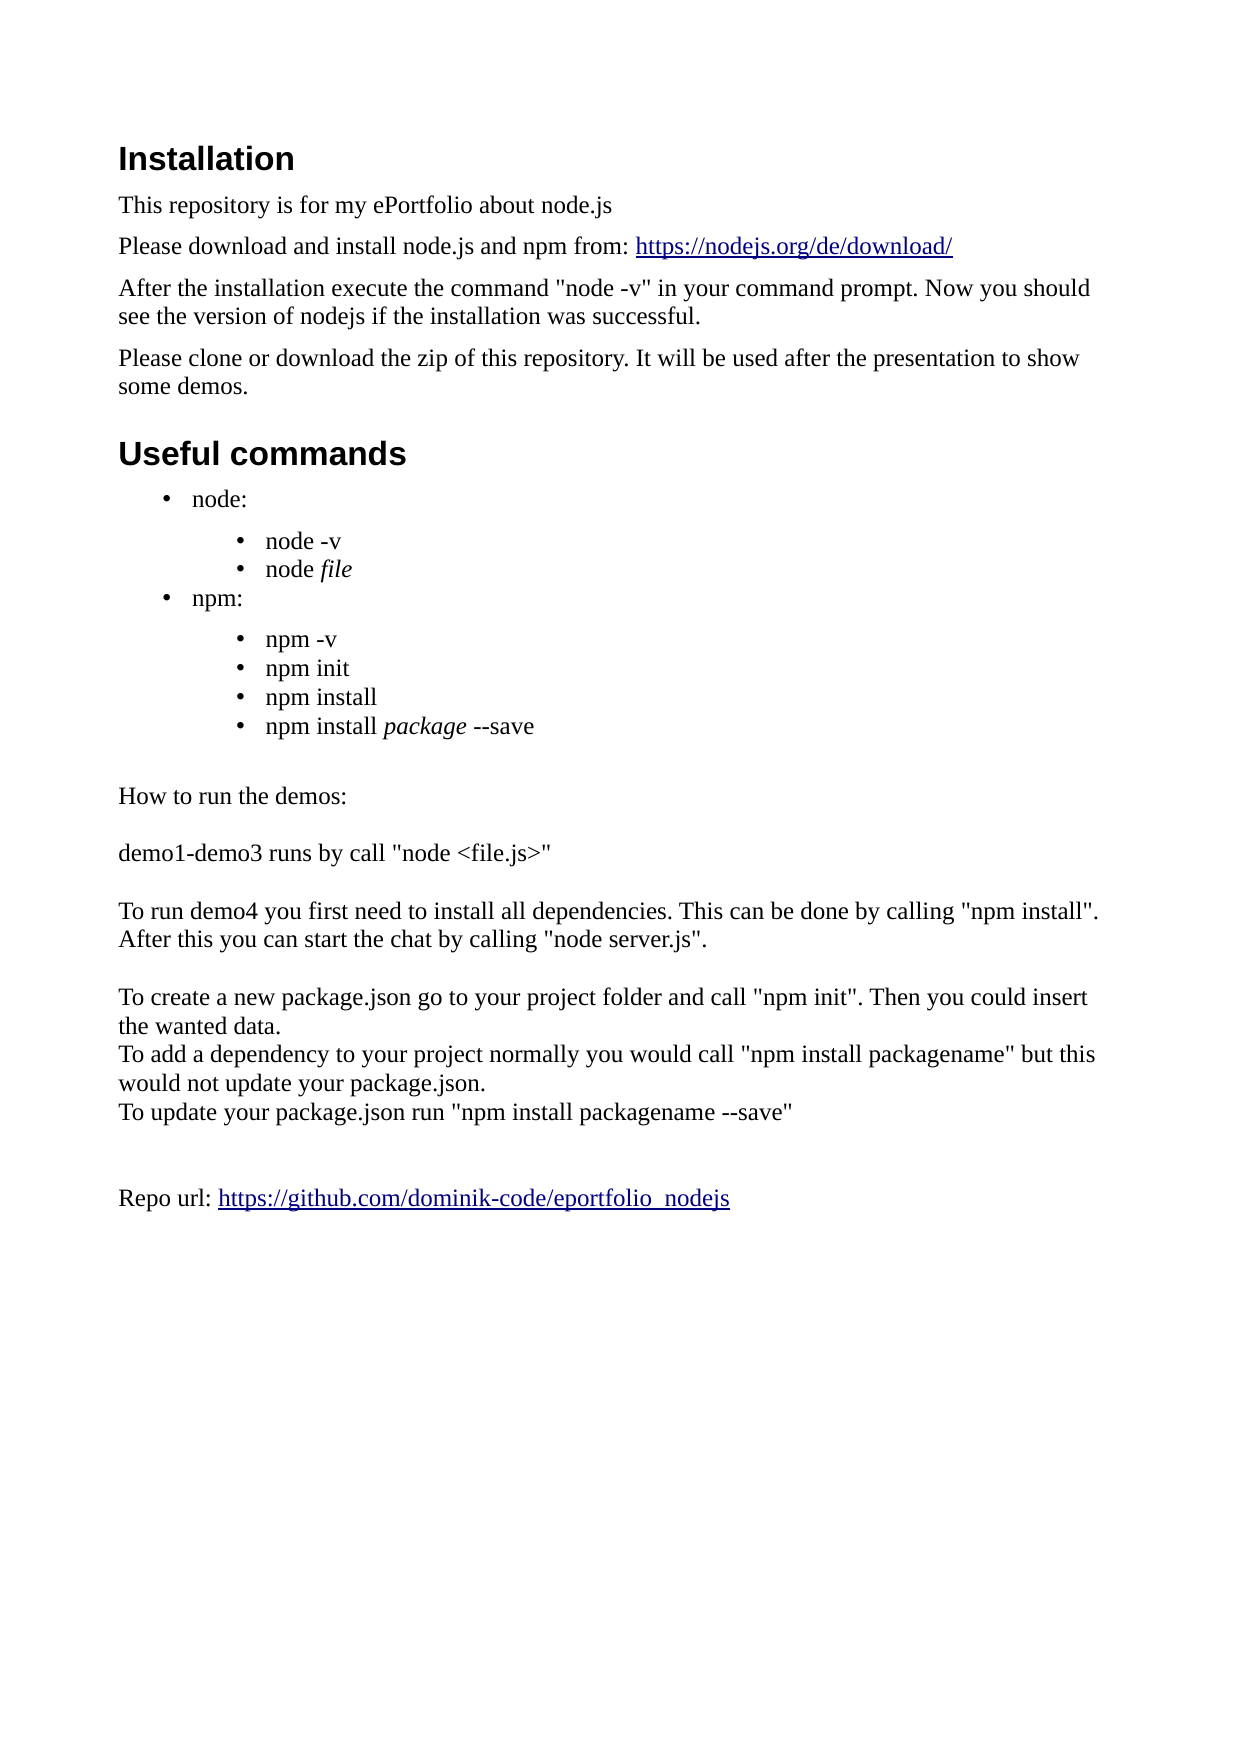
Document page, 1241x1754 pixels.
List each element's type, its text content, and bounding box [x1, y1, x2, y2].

list npm: [162, 583, 1122, 612]
list npm install package --save [236, 711, 1122, 739]
text To create a new package.json go to your project folder and call "npm init". Then you could insert the wanted data. [118, 982, 1122, 1039]
subtitle Installation [118, 139, 1122, 178]
subtitle Useful commands [118, 433, 1122, 472]
text How to run the demos: [118, 781, 1122, 809]
text This repository is for my ePortfolio about node.js [118, 190, 1122, 219]
list node file [236, 554, 1122, 583]
text Please download and install node.js and npm from: https://nodejs.org/de/download/ [118, 231, 1122, 260]
text demo1-demo3 runs by call "node <file.js>" [118, 838, 1122, 867]
text After the installation execute the command "node -v" in your command prompt. Now you should see the version of nodejs if the installation was successful. [118, 273, 1122, 330]
list npm install [236, 682, 1122, 711]
text To run demo4 you first need to install all dependencies. This can be done by calling "npm install". After this you can start the chat by calling "node server.js". [118, 896, 1122, 953]
list node: [162, 484, 1122, 513]
list npm init [236, 653, 1122, 682]
list npm -v [236, 624, 1122, 653]
list node -v [236, 526, 1122, 554]
text To update your package.json run "npm install packagename --save" [118, 1097, 1122, 1126]
text Repo url: https://github.com/dominik-code/eportfolio_nodejs [118, 1183, 1122, 1212]
text To add a dependency to your project normally you would call "npm install packagename" but this would not update your package.json. [118, 1039, 1122, 1097]
text Please clone or download the zip of this repository. It will be used after the presentation to show some demos. [118, 343, 1122, 400]
